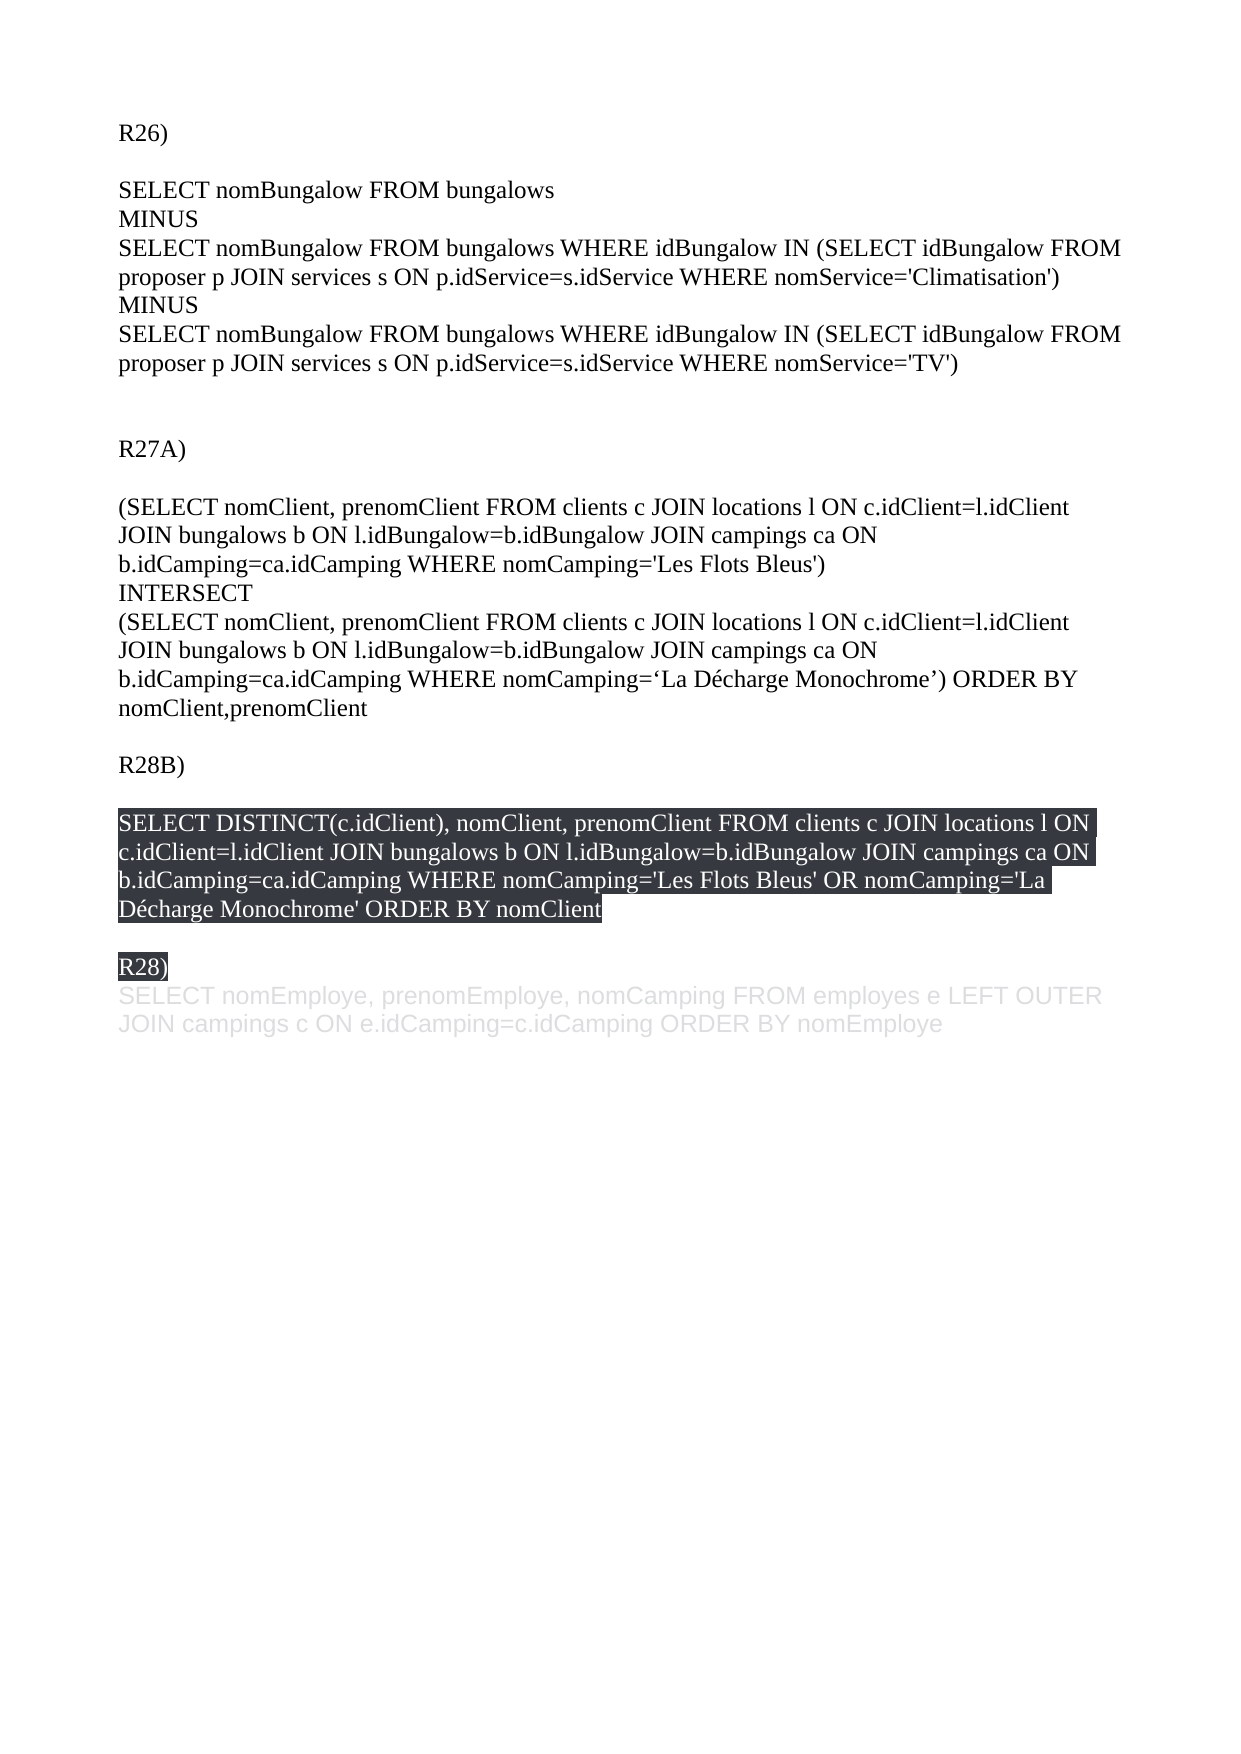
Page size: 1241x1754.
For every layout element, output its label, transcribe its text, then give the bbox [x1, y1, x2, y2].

text SELECT nomBungalow FROM bungalows [118, 176, 1122, 204]
text INTERSECT [118, 578, 1122, 607]
text MINUS [118, 204, 1122, 233]
text SELECT nomEmploye, prenomEmploye, nomCamping FROM employes e LEFT OUTER JOIN campings c ON e.idCamping=c.idCamping ORDER BY nomEmploye [118, 981, 1122, 1038]
text SELECT nomBungalow FROM bungalows WHERE idBungalow IN (SELECT idBungalow FROM proposer p JOIN services s ON p.idService=s.idService WHERE nomService='TV') [118, 319, 1122, 377]
text SELECT DISTINCT(c.idClient), nomClient, prenomClient FROM clients c JOIN locations l ON c.idClient=l.idClient JOIN bungalows b ON l.idBungalow=b.idBungalow JOIN campings ca ON b.idCamping=ca.idCamping WHERE nomCamping='Les Flots Bleus' OR nomCamping='La Décharge Monochrome' ORDER BY nomClient [118, 808, 1122, 923]
text (SELECT nomClient, prenomClient FROM clients c JOIN locations l ON c.idClient=l.idClient JOIN bungalows b ON l.idBungalow=b.idBungalow JOIN campings ca ON b.idCamping=ca.idCamping WHERE nomCamping=‘La Décharge Monochrome’) ORDER BY nomClient,prenomClient [118, 607, 1122, 722]
text (SELECT nomClient, prenomClient FROM clients c JOIN locations l ON c.idClient=l.idClient JOIN bungalows b ON l.idBungalow=b.idBungalow JOIN campings ca ON b.idCamping=ca.idCamping WHERE nomCamping='Les Flots Bleus') [118, 492, 1122, 578]
text R26) [118, 118, 1122, 147]
text R27A) [118, 434, 1122, 463]
text R28) [118, 952, 1122, 981]
text MINUS [118, 291, 1122, 319]
text SELECT nomBungalow FROM bungalows WHERE idBungalow IN (SELECT idBungalow FROM proposer p JOIN services s ON p.idService=s.idService WHERE nomService='Climatisation') [118, 233, 1122, 291]
text R28B) [118, 751, 1122, 779]
